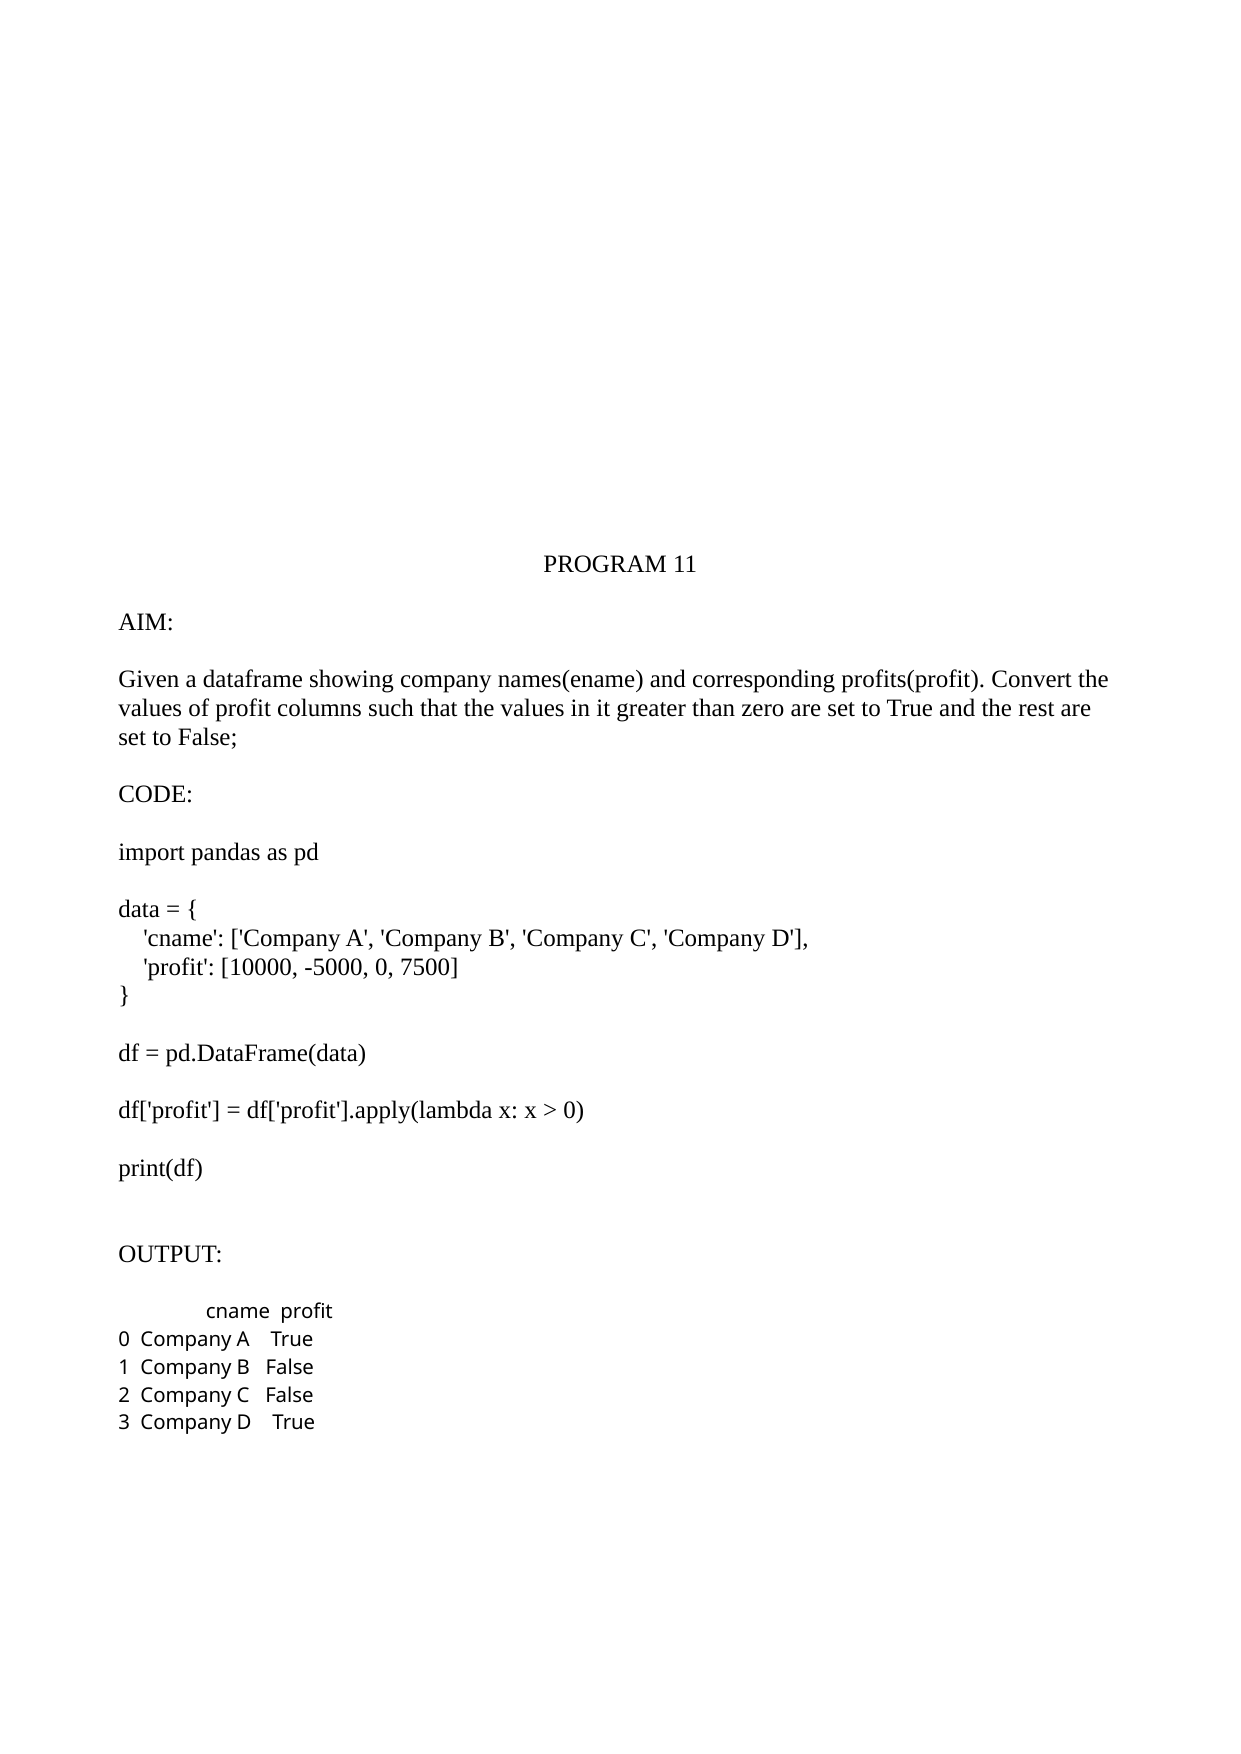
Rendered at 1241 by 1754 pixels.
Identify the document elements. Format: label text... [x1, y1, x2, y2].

text 3 Company D True [118, 1408, 1122, 1436]
text CODE: [118, 779, 1122, 808]
text OUTPUT: [118, 1239, 1122, 1268]
text print(df) [118, 1153, 1122, 1182]
text 0 Company A True [118, 1325, 1122, 1353]
text df = pd.DataFrame(data) [118, 1038, 1122, 1067]
text Given a dataframe showing company names(ename) and corresponding profits(profit). Convert the values of profit columns such that the values in it greater than zero are set to True and the rest are set to False; [118, 664, 1122, 751]
text data = { [118, 894, 1122, 923]
text cname profit [118, 1297, 1122, 1325]
text 2 Company C False [118, 1380, 1122, 1408]
text 'cname': ['Company A', 'Company B', 'Company C', 'Company D'], [118, 923, 1122, 952]
text AIM: [118, 607, 1122, 636]
text } [118, 981, 1122, 1009]
text 1 Company B False [118, 1353, 1122, 1380]
text 'profit': [10000, -5000, 0, 7500] [118, 952, 1122, 981]
text df['profit'] = df['profit'].apply(lambda x: x > 0) [118, 1096, 1122, 1124]
text import pandas as pd [118, 837, 1122, 866]
text PROGRAM 11 [118, 549, 1122, 578]
